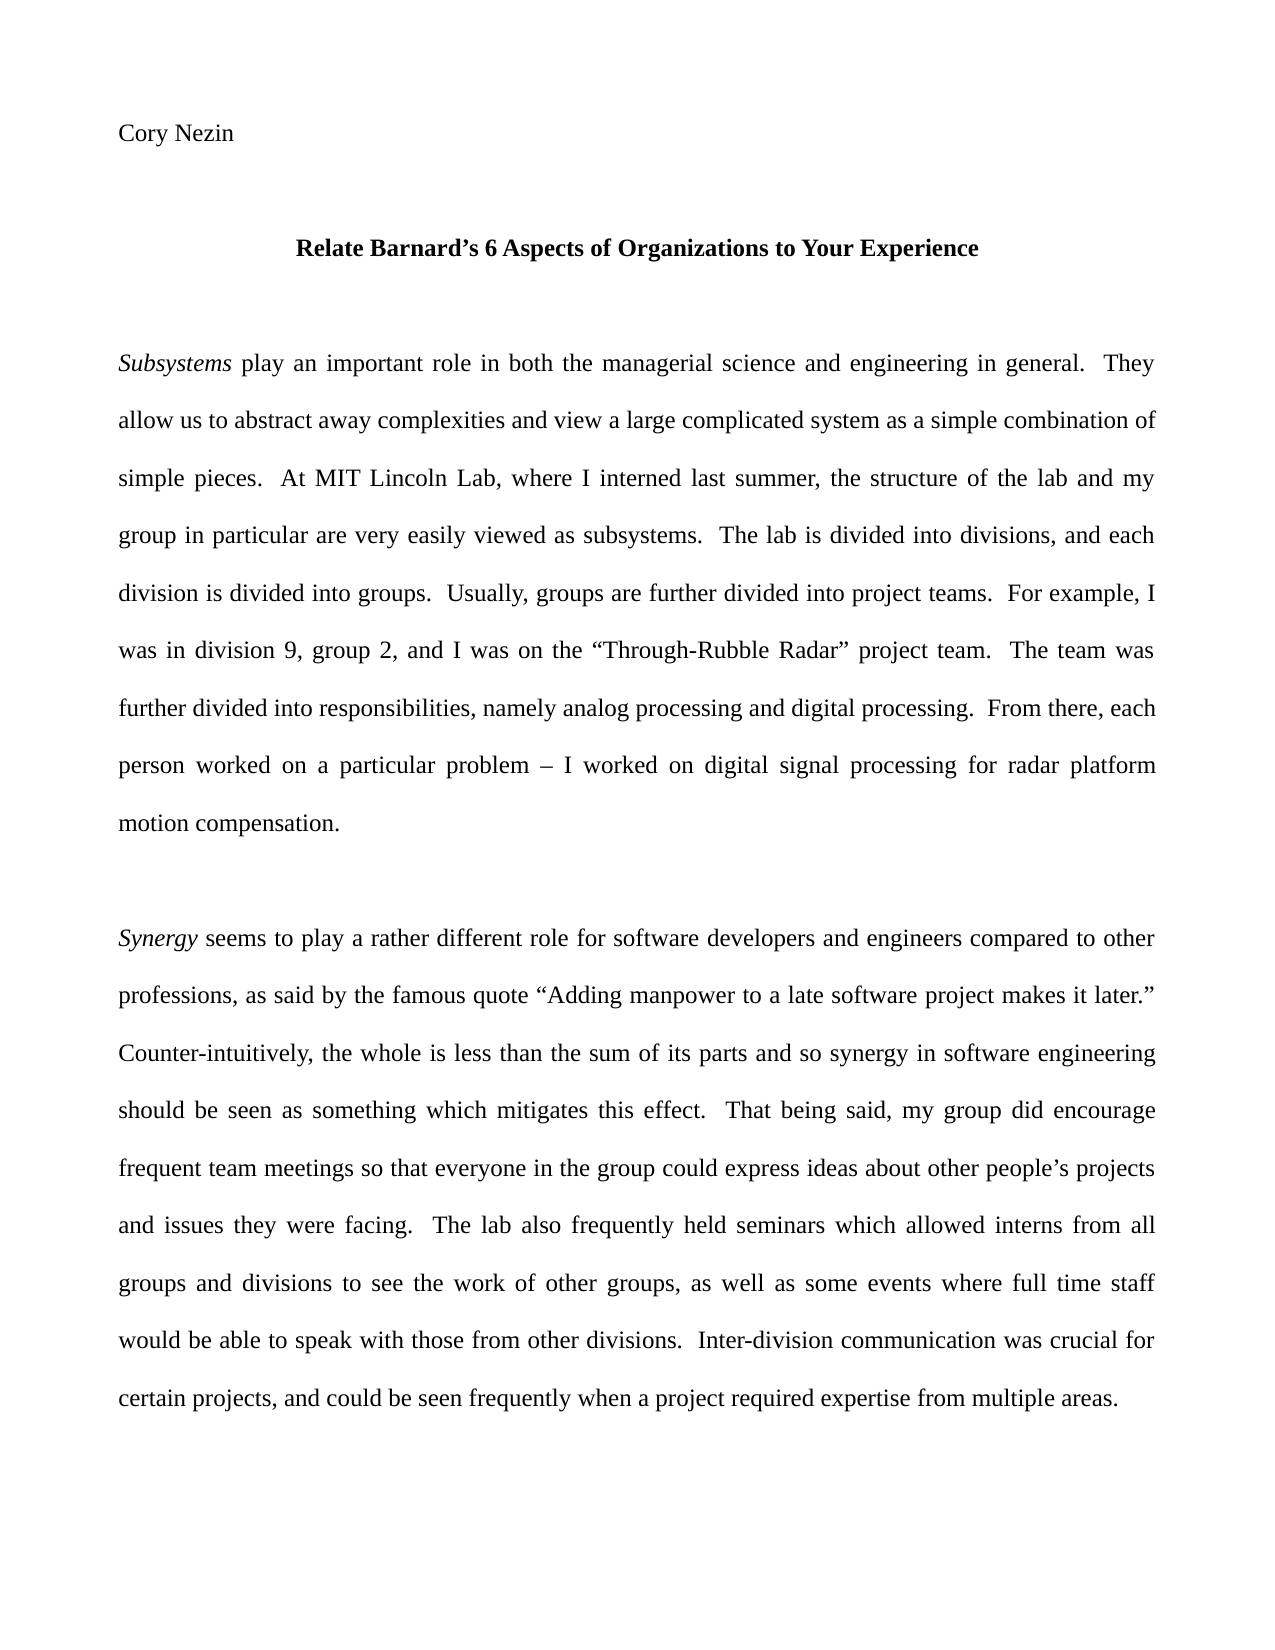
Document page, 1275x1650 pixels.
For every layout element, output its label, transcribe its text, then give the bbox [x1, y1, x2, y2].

text Synergy seems to play a rather different role for software developers and engineers compared to other professions, as said by the famous quote “Adding manpower to a late software project makes it later.” Counter-intuitively, the whole is less than the sum of its parts and so synergy in software engineering should be seen as something which mitigates this effect. That being said, my group did encourage frequent team meetings so that everyone in the group could express ideas about other people’s projects and issues they were facing. The lab also frequently held seminars which allowed interns from all groups and divisions to see the work of other groups, as well as some events where full time staff would be able to speak with those from other divisions. Inter-division communication was crucial for certain projects, and could be seen frequently when a project required expertise from multiple areas. [118, 923, 1157, 1412]
text Subsystems play an important role in both the managerial science and engineering in general. They allow us to abstract away complexities and view a large complicated system as a simple combination of simple pieces. At MIT Lincoln Lab, where I interned last summer, the structure of the lab and my group in particular are very easily viewed as subsystems. The lab is divided into divisions, and each division is divided into groups. Usually, groups are further divided into project teams. For example, I was in division 9, group 2, and I was on the “Through-Rubble Radar” project team. The team was further divided into responsibilities, namely analog processing and digital processing. From there, each person worked on a particular problem – I worked on digital signal processing for radar platform motion compensation. [118, 348, 1157, 837]
text Cory Nezin [118, 118, 1157, 147]
text Relate Barnard’s 6 Aspects of Organizations to Your Experience [118, 233, 1157, 262]
